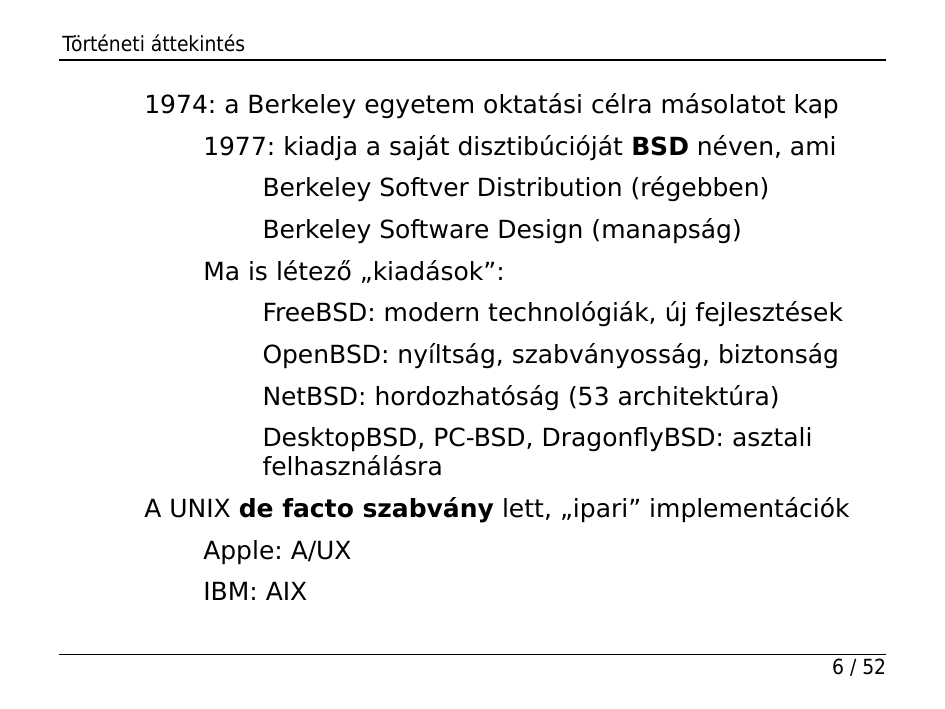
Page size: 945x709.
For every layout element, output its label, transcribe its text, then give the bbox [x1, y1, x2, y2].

list Berkeley Software Design (manapság) [236, 215, 886, 244]
list FreeBSD: modern technológiák, új fejlesztések [236, 298, 886, 328]
list Apple: A/UX [177, 536, 886, 565]
list NetBSD: hordozhatóság (53 architektúra) [236, 382, 886, 411]
list 1974: a Berkeley egyetem oktatási célra másolatot kap [118, 90, 886, 119]
list IBM: AIX [177, 578, 886, 607]
list Berkeley Softver Distribution (régebben) [236, 173, 886, 203]
list 1977: kiadja a saját disztibúcióját BSD néven, ami [177, 132, 886, 161]
list Ma is létező „kiadások”: [177, 257, 886, 286]
list A UNIX de facto szabvány lett, „ipari” implementációk [118, 494, 886, 523]
list OpenBSD: nyíltság, szabványosság, biztonság [236, 340, 886, 369]
list DesktopBSD, PC-BSD, DragonflyBSD: asztali felhasználásra [236, 423, 886, 482]
